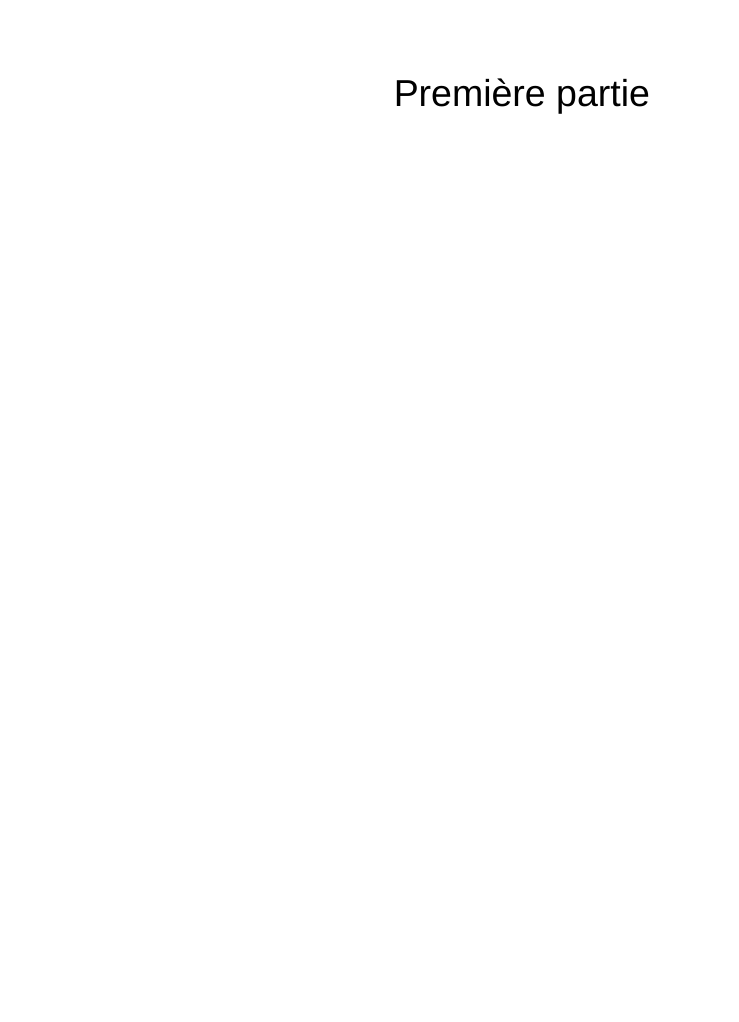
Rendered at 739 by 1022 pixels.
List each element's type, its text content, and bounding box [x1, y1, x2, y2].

text Première partie [88, 71, 650, 114]
